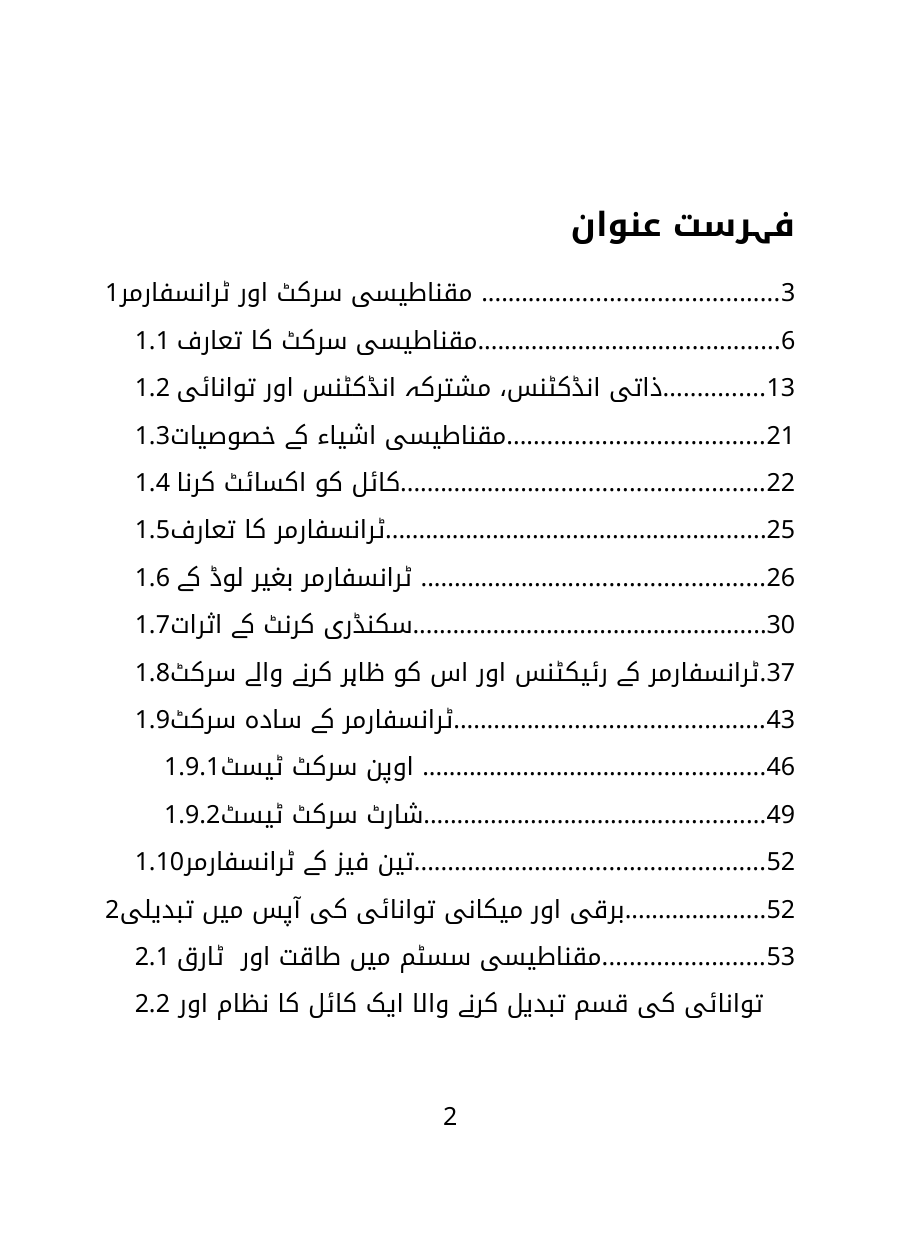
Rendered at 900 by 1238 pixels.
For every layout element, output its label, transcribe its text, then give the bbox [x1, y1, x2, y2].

subtitle فہرست عنوان [105, 194, 795, 257]
text 1.8ٹرانسفارمر کے رئیکٹنس اور اس کو ظاہر کرنے والے سرکٹ 37 [134, 649, 795, 696]
text 1.5ٹرانسفارمر کا تعارف 25 [134, 507, 795, 554]
text 1مقناطیسی سرکٹ اور ٹرانسفارمر 3 [105, 270, 795, 317]
text 1.1 مقناطیسی سرکٹ کا تعارف 6 [134, 317, 795, 364]
text 1.4 کائل کو اکسائٹ کرنا 22 [134, 459, 795, 507]
text 2.1 مقناطیسی سسٹم میں طاقت اور ٹارق 53 [134, 933, 795, 981]
text 2برقی اور میکانی توانائی کی آپس میں تبدیلی 52 [105, 886, 795, 933]
text 1.3مقناطیسی اشیاء کے خصوصیات 21 [134, 412, 795, 459]
text 2.2توانائی کی قسم تبدیل کرنے والا ایک کائل کا نظام اور اس میں طاقت پیدا کرنے اور توانائی سٹور کرنے کی صلاحیت 60 [134, 981, 795, 1028]
text 1.9.2شارٹ سرکٹ ٹیسٹ 49 [164, 791, 795, 838]
text 1.9ٹرانسفارمر کے سادہ سرکٹ 43 [134, 696, 795, 744]
text 1.6 ٹرانسفارمر بغیر لوڈ کے 26 [134, 554, 795, 602]
text 1.7سکنڈری کرنٹ کے اثرات 30 [134, 602, 795, 649]
text 1.10تین فیز کے ٹرانسفارمر 52 [134, 838, 795, 886]
text 1.2 ذاتی انڈکٹنس، مشترکہ انڈکٹنس اور توانائی 13 [134, 364, 795, 412]
text 1.9.1اوپن سرکٹ ٹیسٹ 46 [164, 744, 795, 791]
